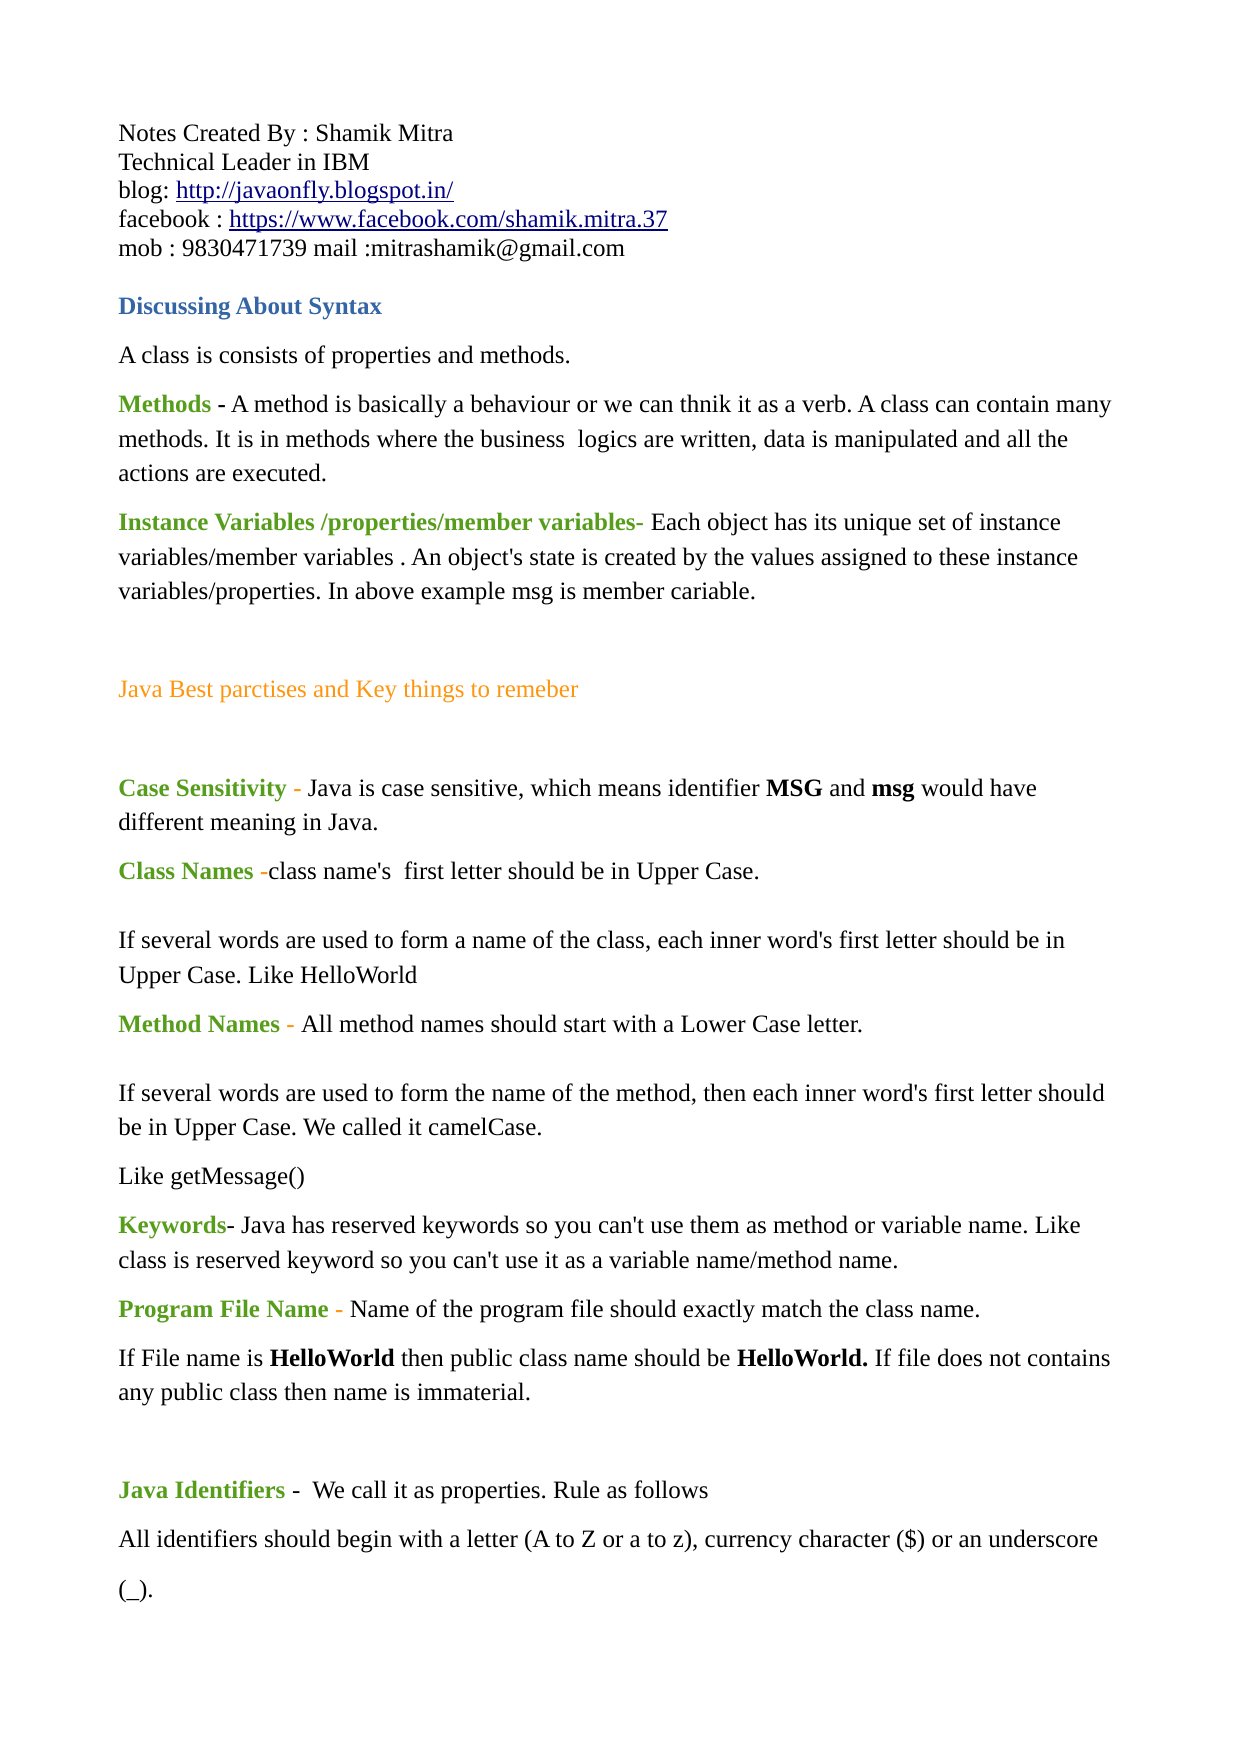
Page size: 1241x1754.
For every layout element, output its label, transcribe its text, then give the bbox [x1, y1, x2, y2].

text Java Identifiers - We call it as properties. Rule as follows [118, 1476, 1122, 1504]
text Instance Variables /properties/member variables- Each object has its unique set of instance variables/member variables . An object's state is created by the values assigned to these instance variables/properties. In above example msg is member cariable. [118, 507, 1122, 605]
text Discussing About Syntax [118, 291, 1122, 320]
text A class is consists of properties and methods. [118, 340, 1122, 369]
text All identifiers should begin with a letter (A to Z or a to z), currency character ($) or an underscore [118, 1524, 1122, 1553]
text Class Names -class name's first letter should be in Upper Case. If several words are used to form a name of the class, each inner word's first letter should be in Upper Case. Like HelloWorld [118, 856, 1122, 988]
text Methods - A method is basically a behaviour or we can thnik it as a verb. A class can contain many methods. It is in methods where the business logics are written, data is manipulated and all the actions are executed. [118, 389, 1122, 487]
text Like getMessage() [118, 1161, 1122, 1190]
text Java Best parctises and Key things to remeber [118, 674, 1122, 703]
text Program File Name - Name of the program file should exactly match the class name. [118, 1294, 1122, 1323]
text If File name is HelloWorld then public class name should be HelloWorld. If file does not contains any public class then name is immaterial. [118, 1343, 1122, 1406]
text (_). [118, 1574, 1122, 1602]
text Keywords- Java has reserved keywords so you can't use them as method or variable name. Like class is reserved keyword so you can't use it as a variable name/method name. [118, 1210, 1122, 1273]
text Method Names - All method names should start with a Lower Case letter. If several words are used to form the name of the method, then each inner word's first letter should be in Upper Case. We called it camelCase. [118, 1009, 1122, 1141]
text Case Sensitivity - Java is case sensitive, which means identifier MSG and msg would have different meaning in Java. [118, 773, 1122, 836]
